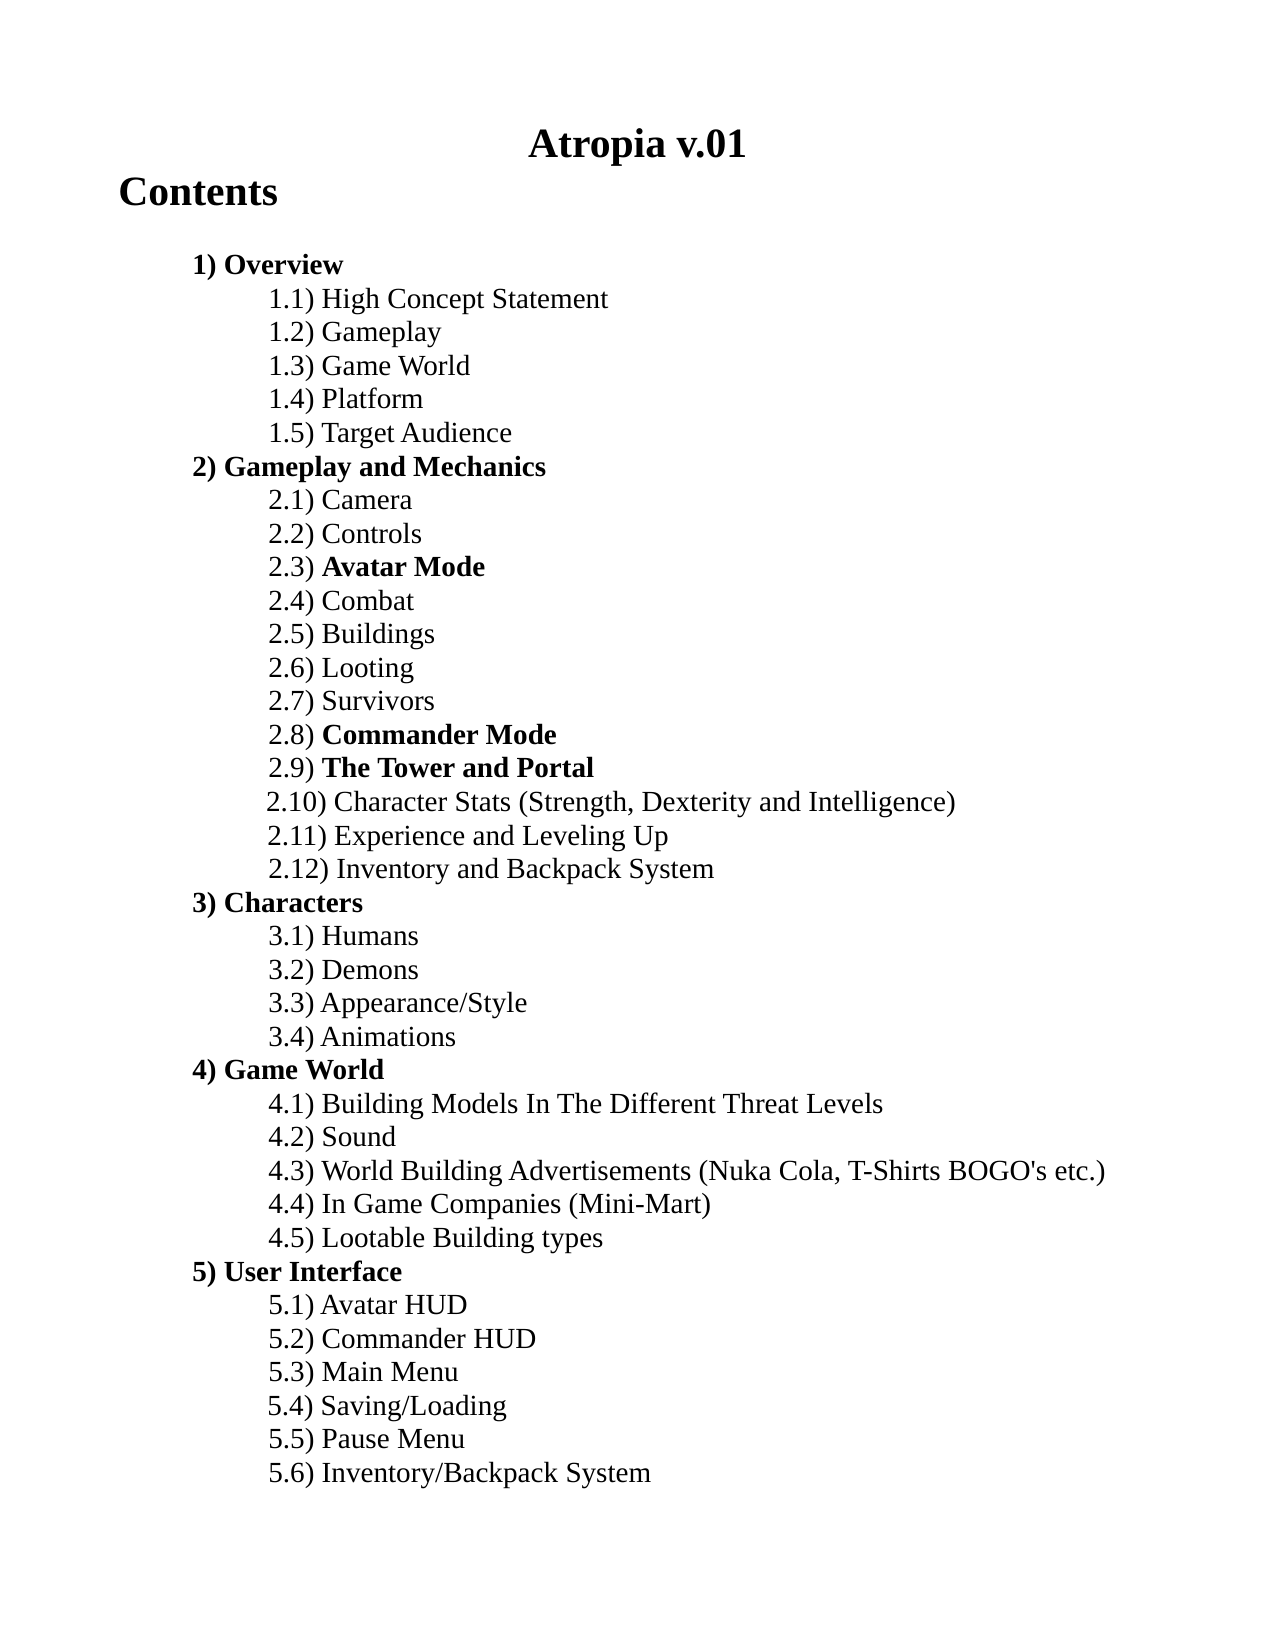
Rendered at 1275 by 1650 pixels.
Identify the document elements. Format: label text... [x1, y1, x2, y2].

list 1.5) Target Audience [231, 415, 1157, 449]
list 1.1) High Concept Statement [231, 281, 1157, 314]
list 4.5) Lootable Building types [231, 1220, 1157, 1254]
list 5.5) Pause Menu [231, 1421, 1157, 1455]
list 5.1) Avatar HUD [231, 1287, 1157, 1321]
list 5.3) Main Menu [231, 1354, 1157, 1388]
list 3.3) Appearance/Style [231, 985, 1157, 1019]
list 2.5) Buildings [231, 616, 1157, 650]
list 5.4) Saving/Loading [193, 1388, 1157, 1421]
text 5) User Interface [118, 1254, 1157, 1287]
list 2.6) Looting [231, 650, 1157, 683]
list 2.9) The Tower and Portal [231, 751, 1157, 784]
list 5.2) Commander HUD [231, 1321, 1157, 1354]
list 1.4) Platform [231, 382, 1157, 415]
text 2) Gameplay and Mechanics [118, 449, 1157, 482]
list 2.7) Survivors [231, 683, 1157, 717]
list 2.4) Combat [231, 583, 1157, 616]
list 3.1) Humans [231, 918, 1157, 952]
text 2.10) Character Stats (Strength, Dexterity and Intelligence) [118, 784, 1157, 818]
list 3.4) Animations [231, 1019, 1157, 1052]
text Contents [118, 166, 1157, 214]
list 4.2) Sound [231, 1119, 1157, 1153]
list 2.3) Avatar Mode [231, 549, 1157, 583]
text 1) Overview [118, 247, 1157, 281]
list 2.12) Inventory and Backpack System [231, 851, 1157, 885]
list 4.4) In Game Companies (Mini-Mart) [231, 1187, 1157, 1220]
list 1.2) Gameplay [231, 314, 1157, 348]
list 1.3) Game World [231, 348, 1157, 382]
list 2.1) Camera [231, 482, 1157, 516]
list 2.11) Experience and Leveling Up [193, 818, 1157, 851]
list 2.8) Commander Mode [231, 717, 1157, 751]
text Atropia v.01 [118, 118, 1157, 166]
list 4.1) Building Models In The Different Threat Levels [231, 1086, 1157, 1119]
text 4) Game World [118, 1052, 1157, 1086]
list 3.2) Demons [231, 952, 1157, 985]
text 3) Characters [118, 885, 1157, 918]
list 2.2) Controls [231, 516, 1157, 549]
list 5.6) Inventory/Backpack System [231, 1455, 1157, 1488]
list 4.3) World Building Advertisements (Nuka Cola, T-Shirts BOGO's etc.) [231, 1153, 1157, 1187]
